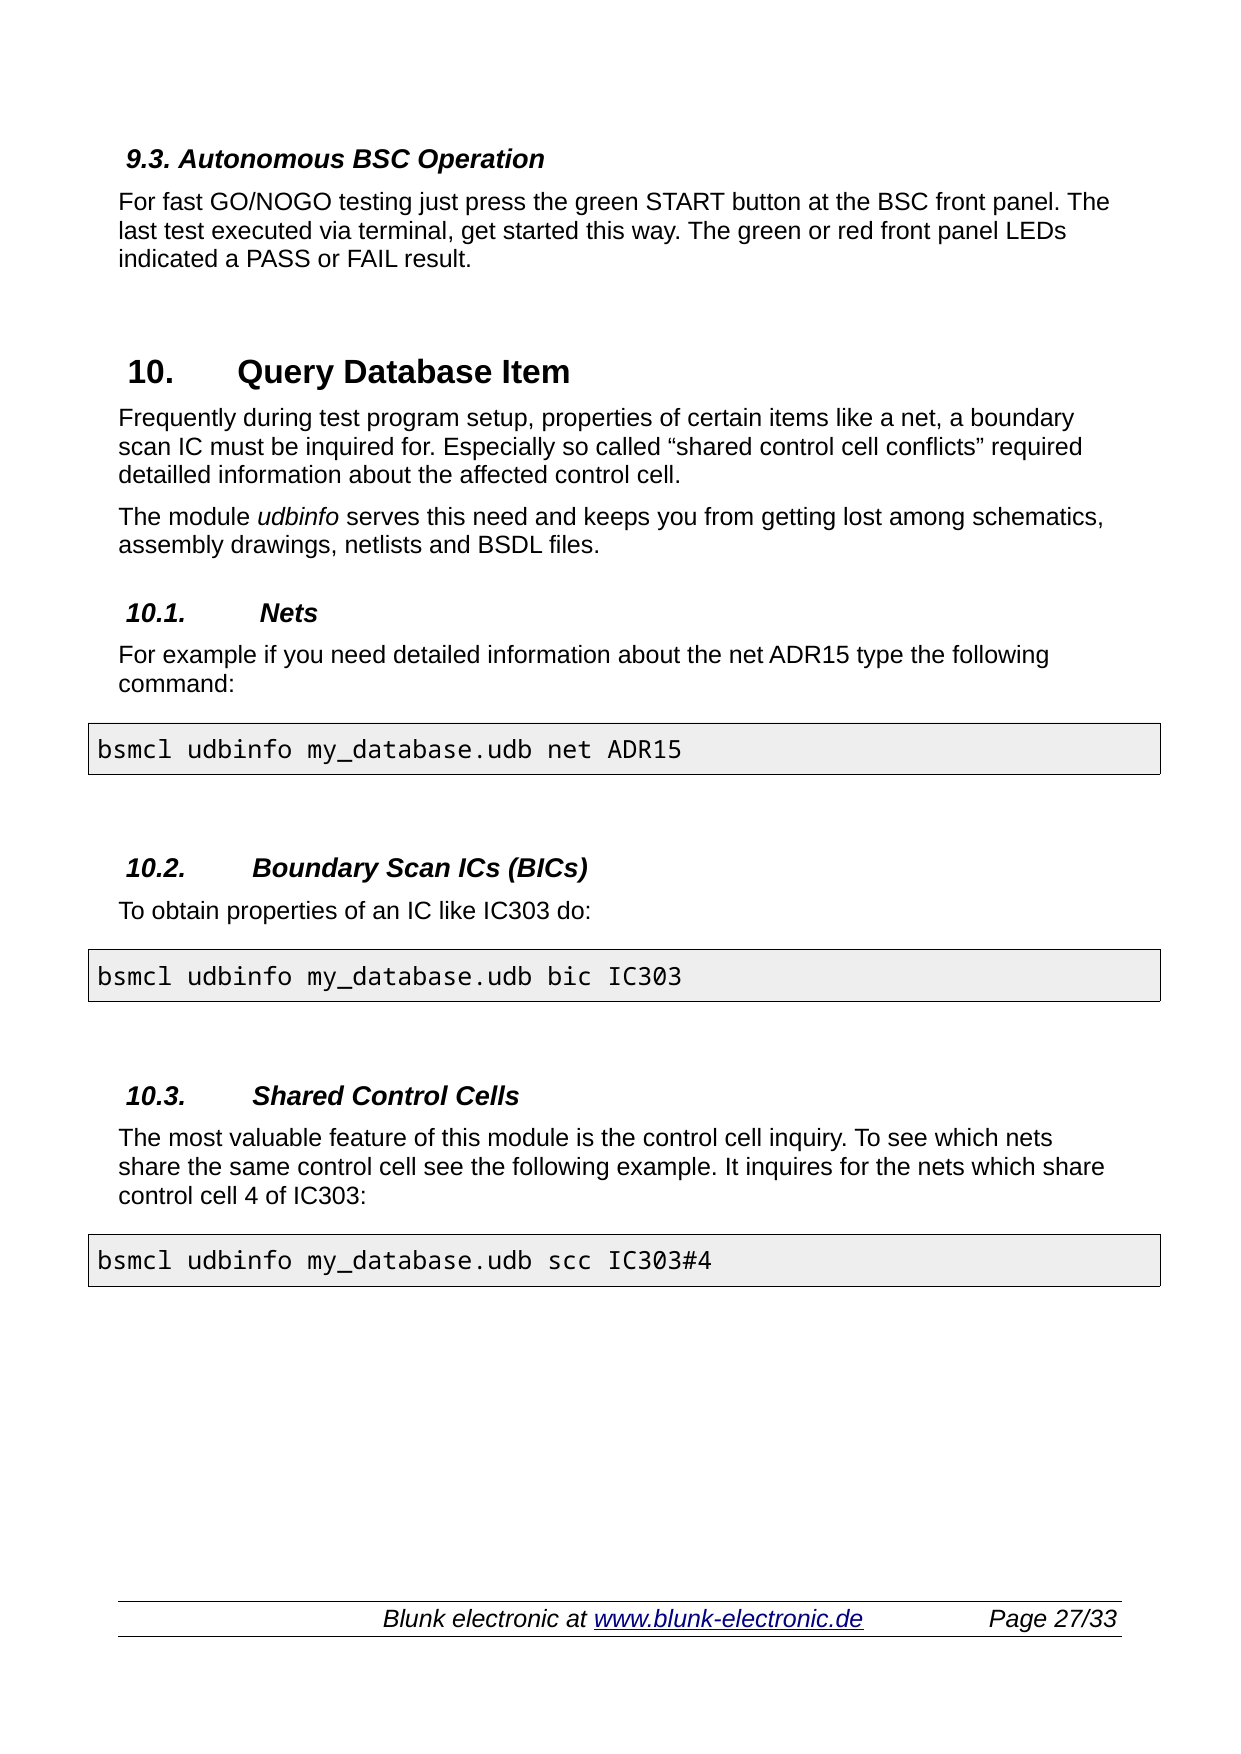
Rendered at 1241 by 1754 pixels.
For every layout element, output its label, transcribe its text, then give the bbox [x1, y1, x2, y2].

text For fast GO/NOGO testing just press the green START button at the BSC front panel. The last test executed via terminal, get started this way. The green or red front panel LEDs indicated a PASS or FAIL result. [118, 187, 1122, 273]
subtitle Shared Control Cells [118, 1079, 1122, 1111]
text The most valuable feature of this module is the control cell inquiry. To see which nets share the same control cell see the following example. It inquires for the nets which share control cell 4 of IC303: [118, 1123, 1122, 1209]
subtitle Nets [118, 597, 1122, 628]
text bsmcl udbinfo my_database.udb bic IC303 [97, 958, 1151, 992]
text bsmcl udbinfo my_database.udb net ADR15 [97, 731, 1151, 765]
text bsmcl udbinfo my_database.udb scc IC303#4 [97, 1243, 1151, 1277]
subtitle Query Database Item [118, 352, 1122, 391]
text To obtain properties of an IC like IC303 do: [118, 896, 1122, 925]
subtitle Boundary Scan ICs (BICs) [118, 852, 1122, 884]
text The module udbinfo serves this need and keeps you from getting lost among schematics, assembly drawings, netlists and BSDL files. [118, 502, 1122, 559]
subtitle Autonomous BSC Operation [118, 143, 1122, 174]
text For example if you need detailed information about the net ADR15 type the following command: [118, 641, 1122, 698]
text Frequently during test program setup, properties of certain items like a net, a boundary scan IC must be inquired for. Especially so called “shared control cell conflicts” required detailled information about the affected control cell. [118, 403, 1122, 489]
